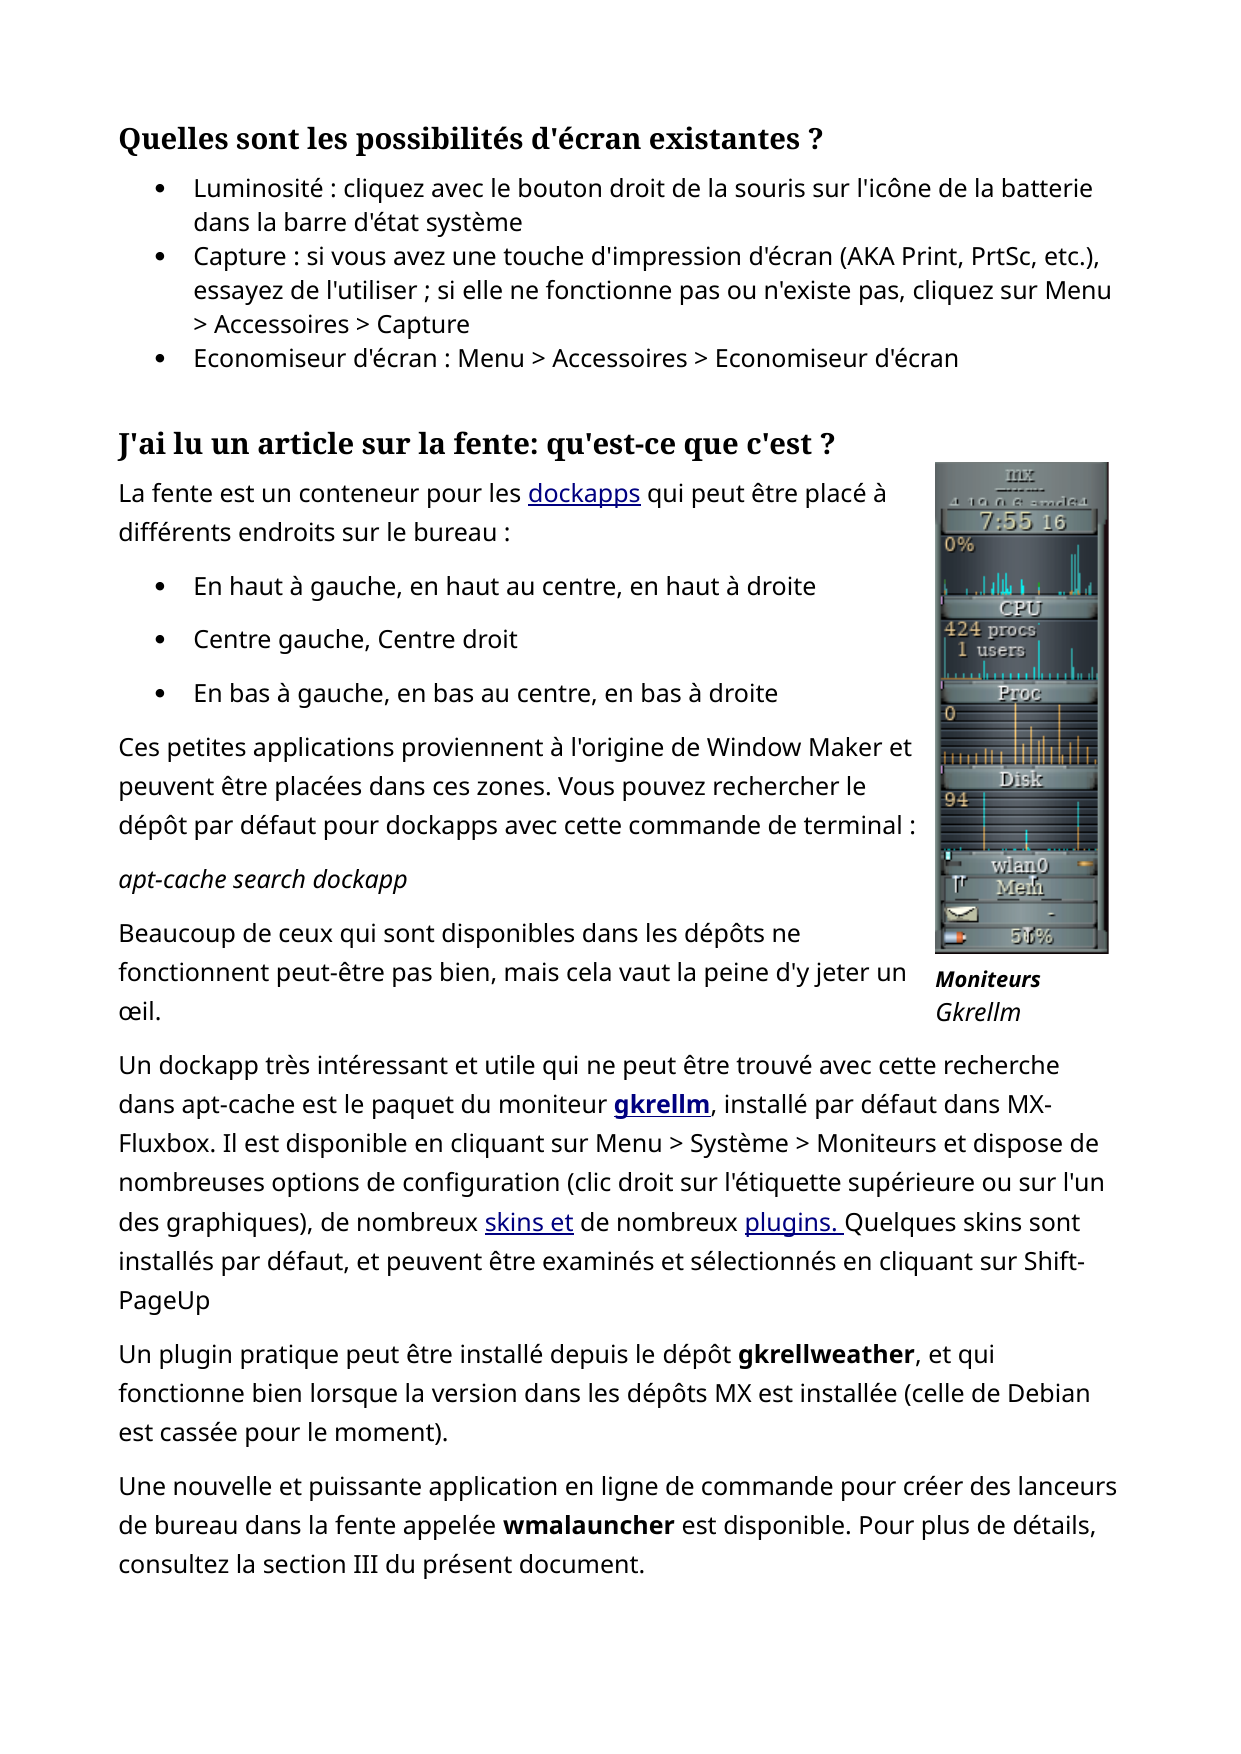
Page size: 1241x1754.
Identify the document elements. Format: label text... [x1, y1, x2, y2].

text Ces petites applications proviennent à l'origine de Window Maker et peuvent être placées dans ces zones. Vous pouvez rechercher le dépôt par défaut pour dockapps avec cette commande de terminal : [118, 730, 935, 842]
list Centre gauche, Centre droit [156, 622, 935, 656]
text Une nouvelle et puissante application en ligne de commande pour créer des lanceurs de bureau dans la fente appelée wmalauncher est disponible. Pour plus de détails, consultez la section III du présent document. [118, 1468, 1122, 1581]
text La fente est un conteneur pour les dockapps qui peut être placé à différents endroits sur le bureau : [118, 476, 935, 549]
list Capture : si vous avez une touche d'impression d'écran (AKA Print, PrtSc, etc.), essayez de l'utiliser ; si elle ne fonctionne pas ou n'existe pas, cliquez sur Menu > Accessoires > Capture [156, 238, 1122, 341]
subtitle J'ai lu un article sur la fente: qu'est-ce que c'est ? [118, 423, 1122, 463]
text apt-cache search dockapp [118, 862, 935, 896]
text Un dockapp très intéressant et utile qui ne peut être trouvé avec cette recherche dans apt-cache est le paquet du moniteur gkrellm, installé par défaut dans MX-Fluxbox. Il est disponible en cliquant sur Menu > Système > Moniteurs et dispose de nombreuses options de configuration (clic droit sur l'étiquette supérieure ou sur l'un des graphiques), de nombreux skins et de nombreux plugins. Quelques skins sont installés par défaut, et peuvent être examinés et sélectionnés en cliquant sur Shift-PageUp [118, 1048, 1122, 1317]
list Luminosité : cliquez avec le bouton droit de la souris sur l'icône de la batterie dans la barre d'état système [156, 170, 1122, 238]
list GkrellmGkr Moniteurs Gkrellm [935, 954, 1109, 1028]
subtitle Quelles sont les possibilités d'écran existantes ? [118, 118, 1122, 158]
picture [935, 462, 1109, 954]
text Beaucoup de ceux qui sont disponibles dans les dépôts ne fonctionnent peut-être pas bien, mais cela vaut la peine d'y jeter un œil. [118, 916, 935, 1028]
list En bas à gauche, en bas au centre, en bas à droite [156, 676, 935, 710]
list En haut à gauche, en haut au centre, en haut à droite [156, 568, 935, 602]
text Un plugin pratique peut être installé depuis le dépôt gkrellweather, et qui fonctionne bien lorsque la version dans les dépôts MX est installée (celle de Debian est cassée pour le moment). [118, 1336, 1122, 1449]
list Economiseur d'écran : Menu > Accessoires > Economiseur d'écran [156, 341, 1122, 375]
